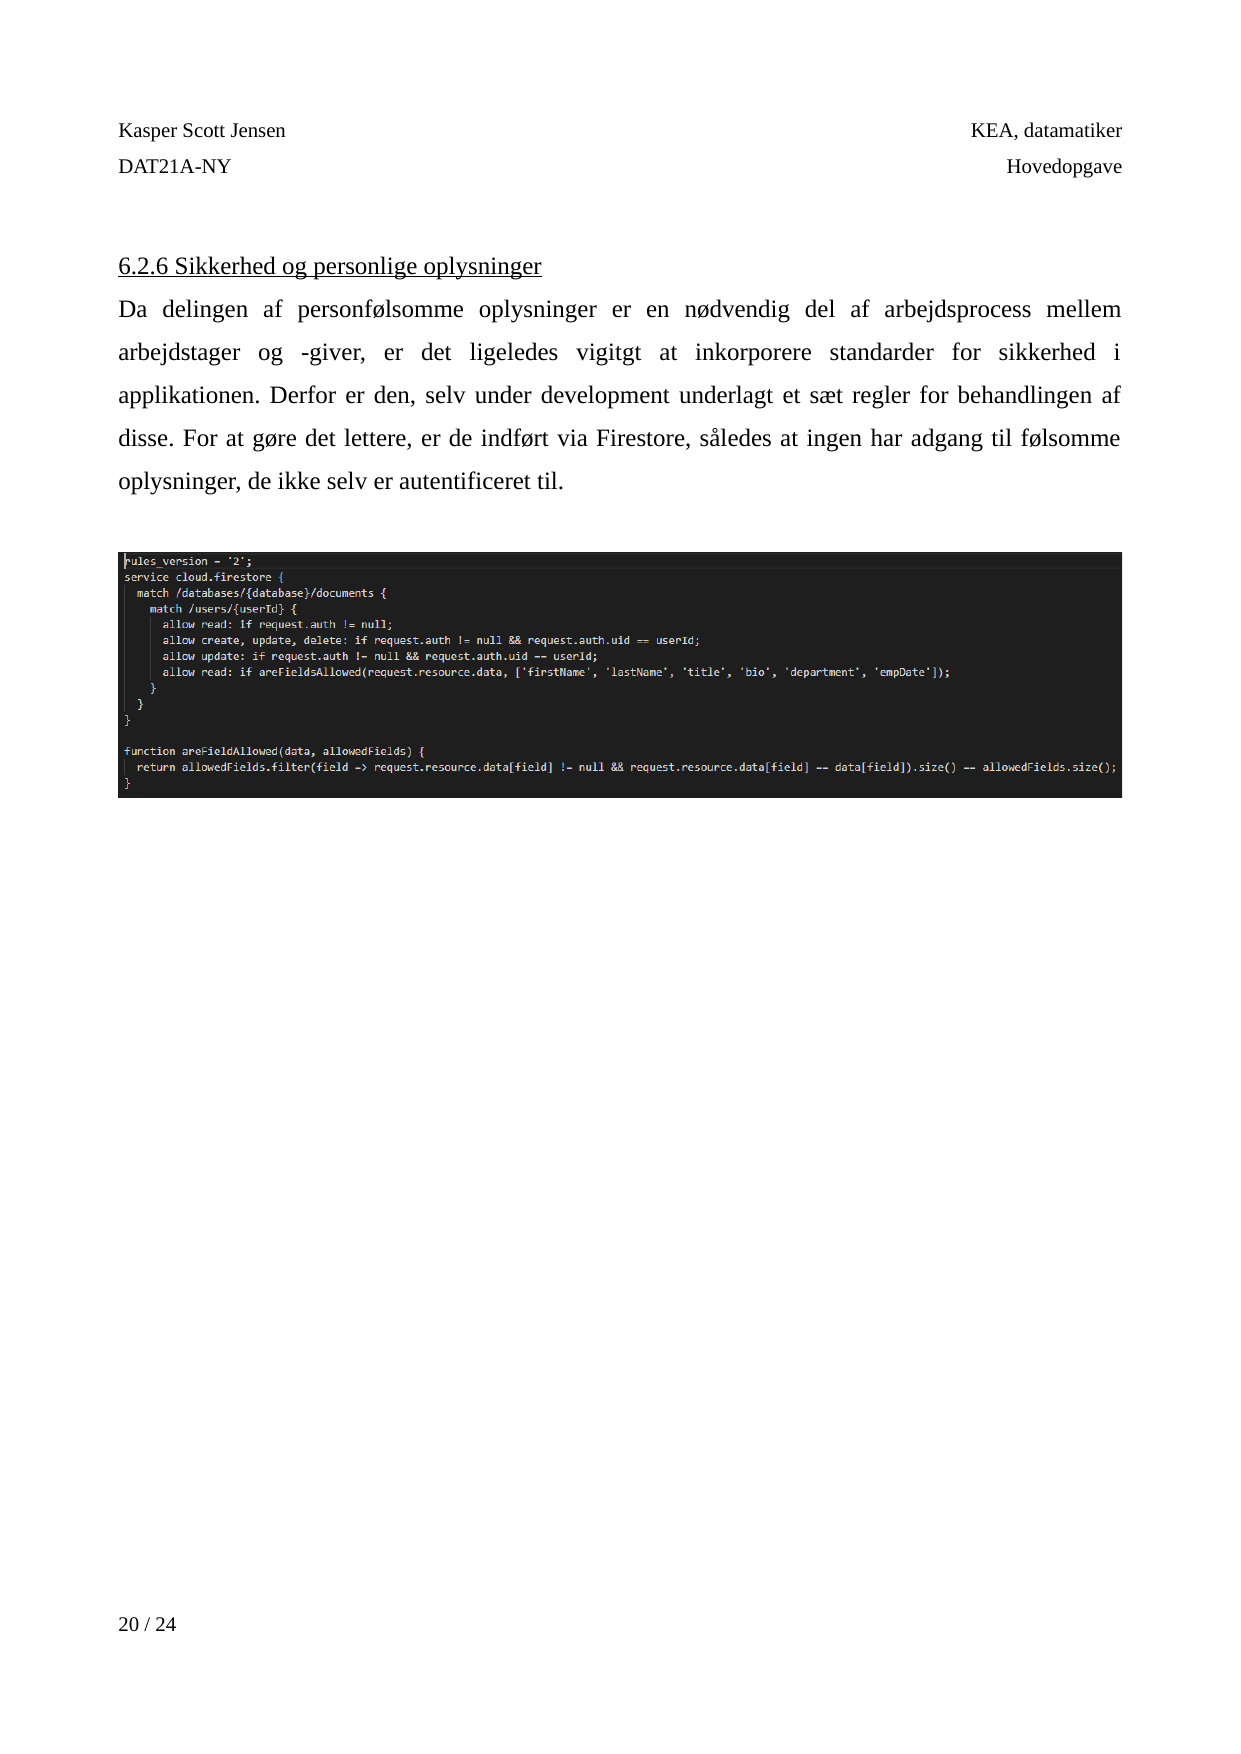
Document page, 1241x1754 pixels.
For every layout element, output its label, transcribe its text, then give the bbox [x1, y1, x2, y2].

text 6.2.6 Sikkerhed og personlige oplysninger [118, 251, 1122, 279]
text Da delingen af personfølsomme oplysninger er en nødvendig del af arbejdsprocess mellem arbejdstager og -giver, er det ligeledes vigitgt at inkorporere standarder for sikkerhed i applikationen. Derfor er den, selv under development underlagt et sæt regler for behandlingen af disse. For at gøre det lettere, er de indført via Firestore, således at ingen har adgang til følsomme oplysninger, de ikke selv er autentificeret til. [118, 294, 1122, 495]
picture [118, 552, 1123, 798]
